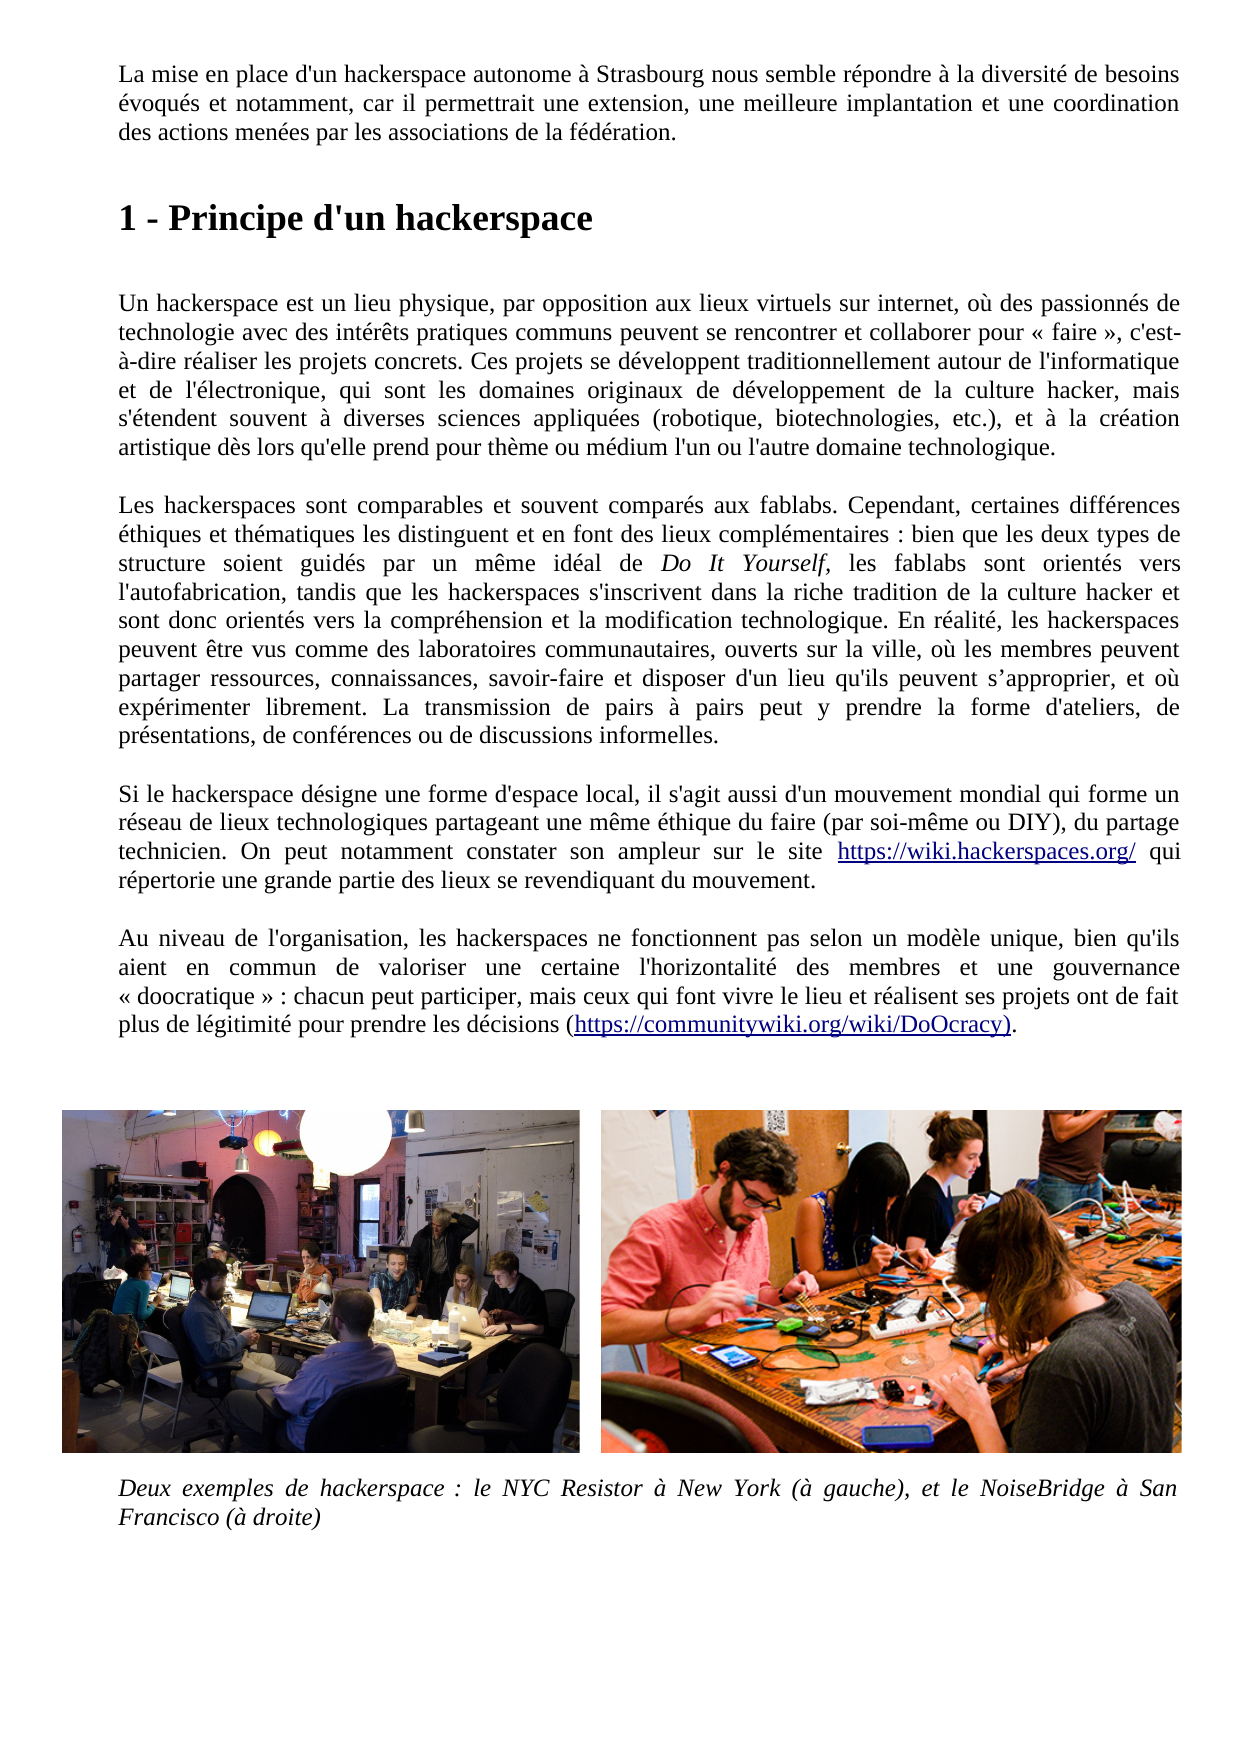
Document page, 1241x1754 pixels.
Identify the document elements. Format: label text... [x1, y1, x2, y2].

text Deux exemples de hackerspace : le NYC Resistor à New York (à gauche), et le NoiseBridge à San Francisco (à droite) [118, 1301, 1181, 1531]
text Au niveau de l'organisation, les hackerspaces ne fonctionnent pas selon un modèle unique, bien qu'ils aient en commun de valoriser une certaine l'horizontalité des membres et une gouvernance « doocratique » : chacun peut participer, mais ceux qui font vivre le lieu et réalisent ses projets ont de fait plus de légitimité pour prendre les décisions (https://communitywiki.org/wiki/DoOcracy). [118, 923, 1181, 1038]
text Les hackerspaces sont comparables et souvent comparés aux fablabs. Cependant, certaines différences éthiques et thématiques les distinguent et en font des lieux complémentaires : bien que les deux types de structure soient guidés par un même idéal de Do It Yourself, les fablabs sont orientés vers l'autofabrication, tandis que les hackerspaces s'inscrivent dans la riche tradition de la culture hacker et sont donc orientés vers la compréhension et la modification technologique. En réalité, les hackerspaces peuvent être vus comme des laboratoires communautaires, ouverts sur la ville, où les membres peuvent partager ressources, connaissances, savoir-faire et disposer d'un lieu qu'ils peuvent s’approprier, et où expérimenter librement. La transmission de pairs à pairs peut y prendre la forme d'ateliers, de présentations, de conférences ou de discussions informelles. [118, 491, 1181, 749]
picture [601, 1110, 1182, 1453]
subtitle 1 - Principe d'un hackerspace [118, 196, 1181, 239]
text Un hackerspace est un lieu physique, par opposition aux lieux virtuels sur internet, où des passionnés de technologie avec des intérêts pratiques communs peuvent se rencontrer et collaborer pour « faire », c'est-à-dire réaliser les projets concrets. Ces projets se développent traditionnellement autour de l'informatique et de l'électronique, qui sont les domaines originaux de développement de la culture hacker, mais s'étendent souvent à diverses sciences appliquées (robotique, biotechnologies, etc.), et à la création artistique dès lors qu'elle prend pour thème ou médium l'un ou l'autre domaine technologique. [118, 260, 1181, 461]
text La mise en place d'un hackerspace autonome à Strasbourg nous semble répondre à la diversité de besoins évoqués et notamment, car il permettrait une extension, une meilleure implantation et une coordination des actions menées par les associations de la fédération. [118, 59, 1181, 145]
picture [62, 1110, 580, 1453]
text Si le hackerspace désigne une forme d'espace local, il s'agit aussi d'un mouvement mondial qui forme un réseau de lieux technologiques partageant une même éthique du faire (par soi-même ou DIY), du partage technicien. On peut notamment constater son ampleur sur le site https://wiki.hackerspaces.org/ qui répertorie une grande partie des lieux se revendiquant du mouvement. [118, 779, 1181, 894]
